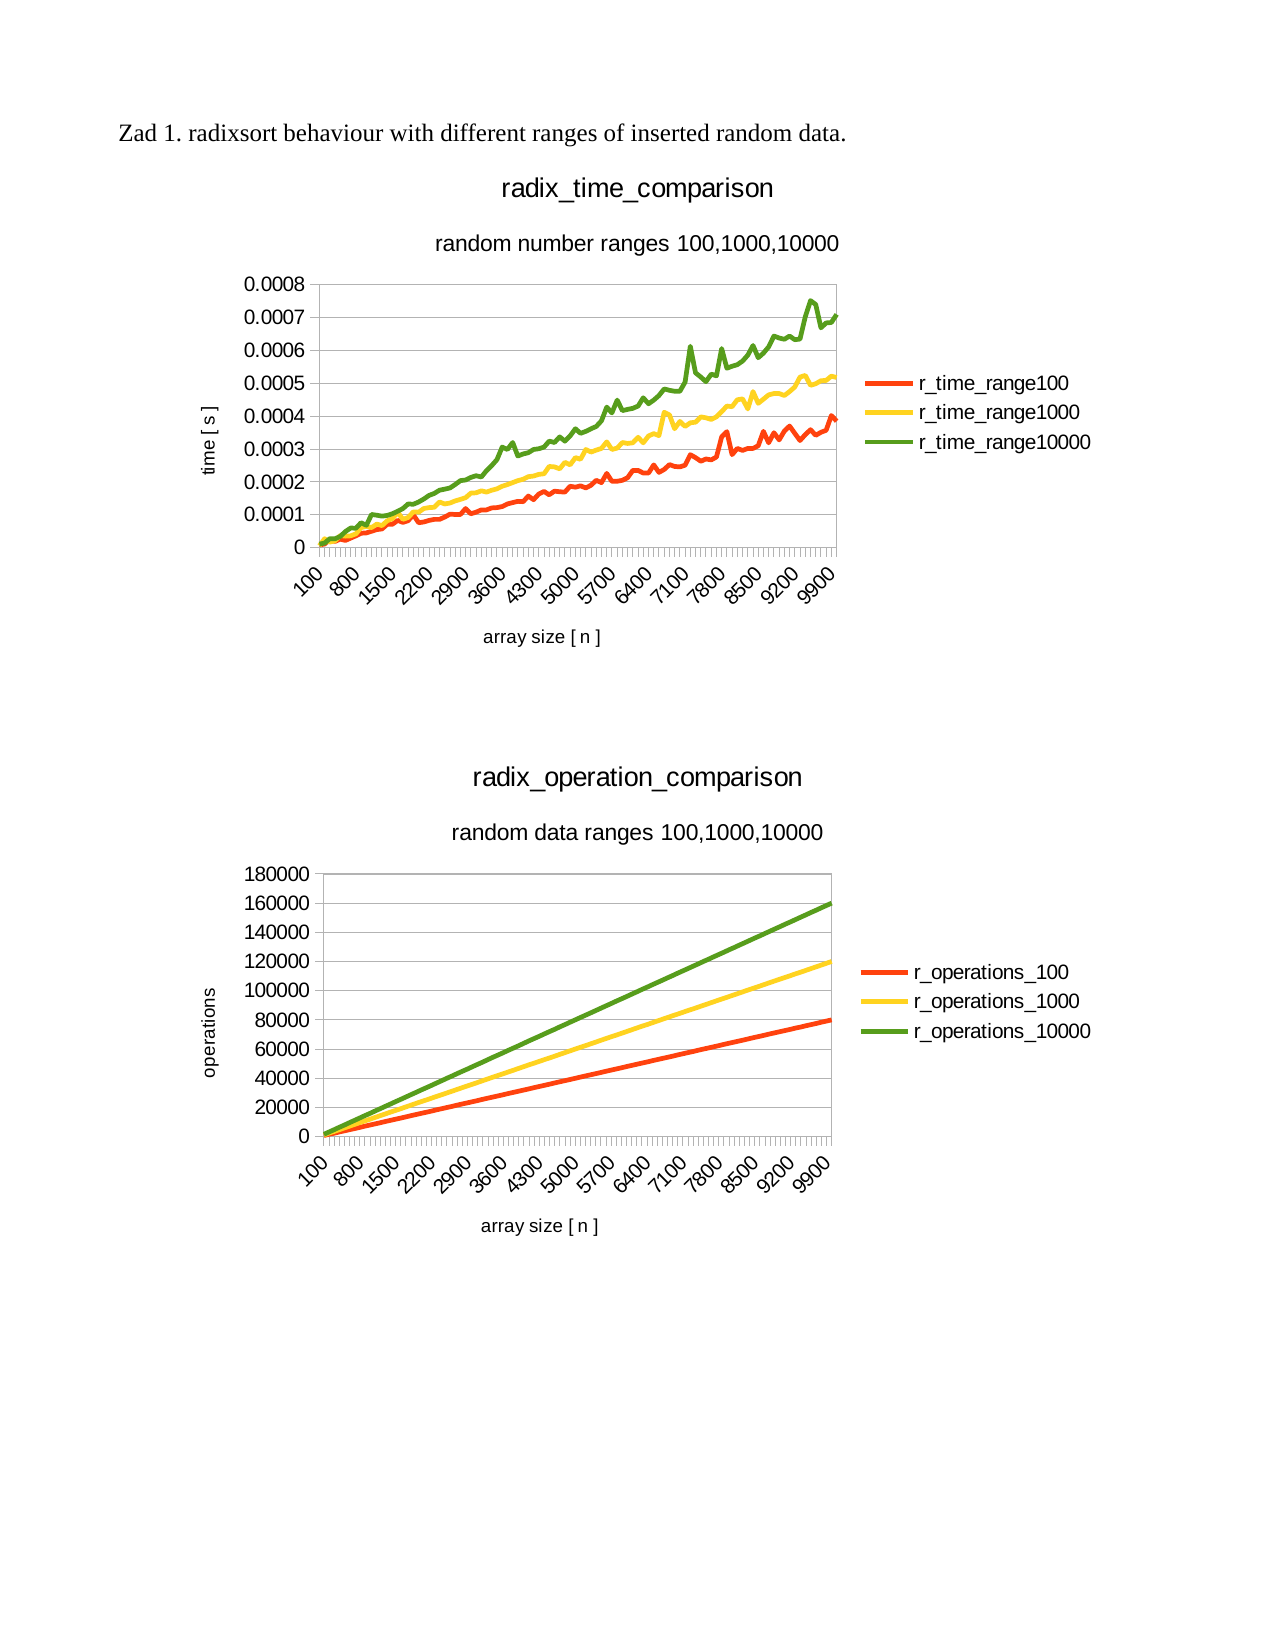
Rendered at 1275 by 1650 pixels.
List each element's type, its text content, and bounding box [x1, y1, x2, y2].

text Zad 1. radixsort behaviour with different ranges of inserted random data. [118, 118, 1157, 147]
